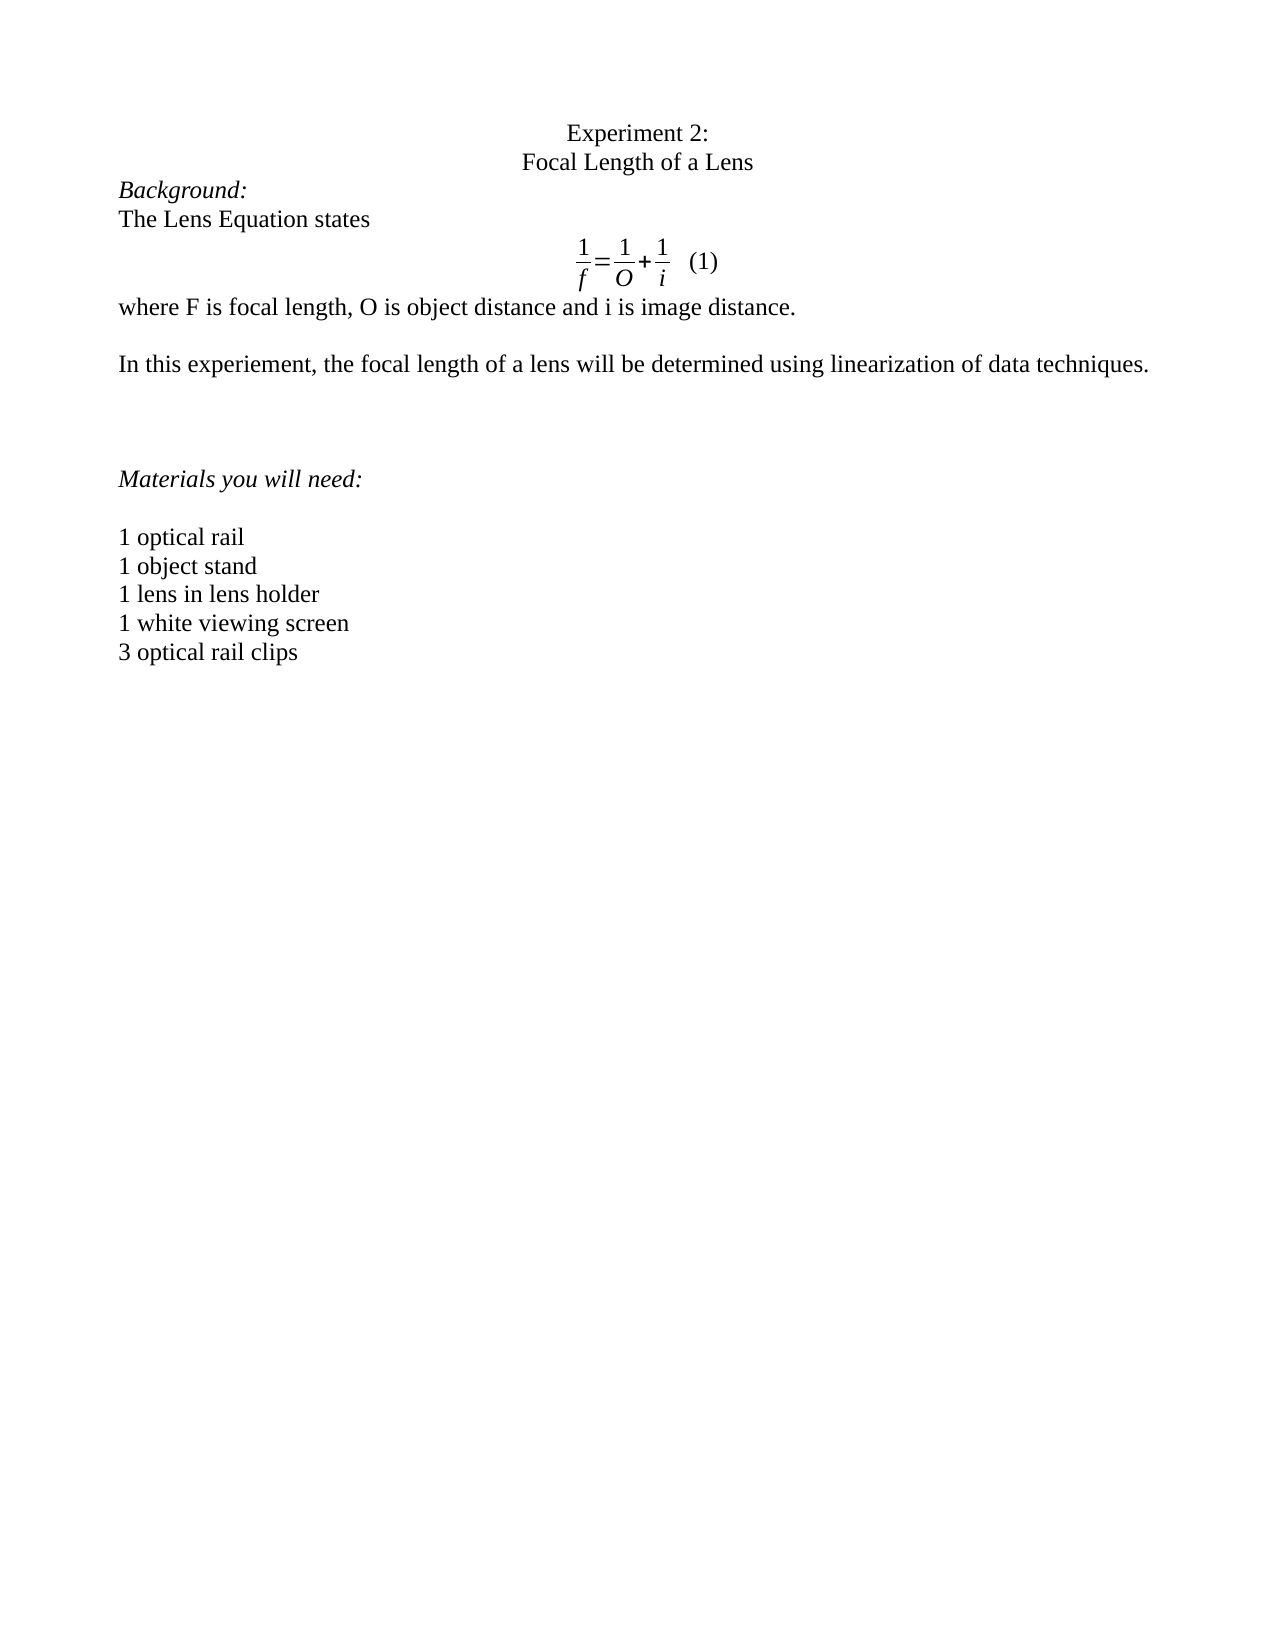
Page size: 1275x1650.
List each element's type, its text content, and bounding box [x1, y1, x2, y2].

text 1 optical rail [118, 522, 1157, 551]
text Experiment 2: [118, 118, 1157, 147]
text Background: [118, 176, 1157, 204]
text The Lens Equation states [118, 204, 1157, 233]
text where F is focal length, O is object distance and i is image distance. [118, 292, 1157, 321]
text 1 object stand [118, 551, 1157, 579]
text 1 white viewing screen [118, 608, 1157, 637]
text In this experiement, the focal length of a lens will be determined using linearization of data techniques. [118, 349, 1157, 378]
text 1 lens in lens holder [118, 579, 1157, 608]
text Focal Length of a Lens [118, 147, 1157, 176]
text Materials you will need: [118, 464, 1157, 493]
text 3 optical rail clips [118, 637, 1157, 666]
text (1) [118, 233, 1157, 292]
